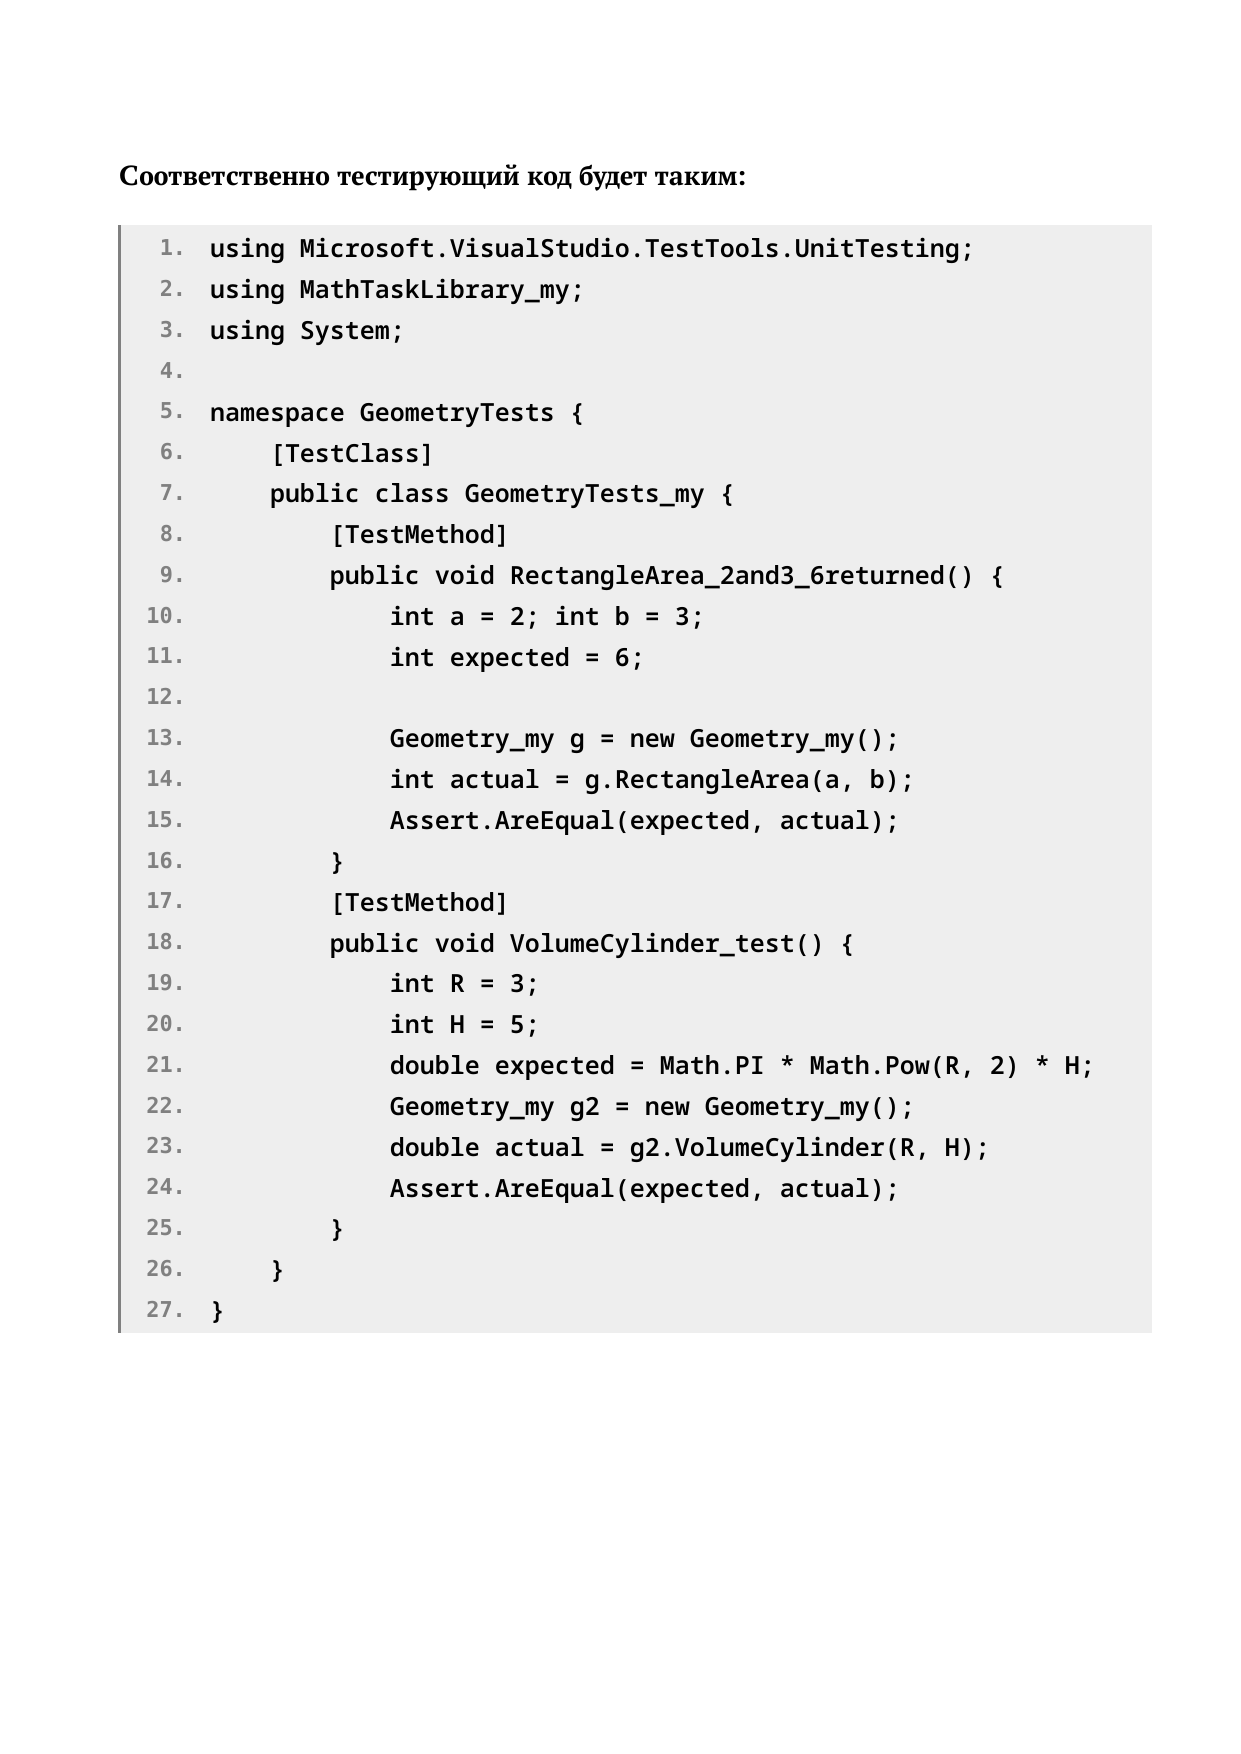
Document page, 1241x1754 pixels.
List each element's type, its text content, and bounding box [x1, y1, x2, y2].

list using Microsoft.VisualStudio.TestTools.UnitTesting; [121, 225, 1152, 265]
list namespace GeometryTests { [121, 388, 1152, 428]
list public class GeometryTests_my { [121, 470, 1152, 510]
list int expected = 6; [121, 633, 1152, 673]
list Assert.AreEqual(expected, actual); [121, 1164, 1152, 1204]
list int actual = g.RectangleArea(a, b); [121, 756, 1152, 796]
text Соответственно тестирующий код будет таким: [118, 158, 1152, 192]
list int R = 3; [121, 960, 1152, 1000]
list } [121, 838, 1152, 878]
list [TestMethod] [121, 878, 1152, 918]
list [TestMethod] [121, 511, 1152, 551]
list public void VolumeCylinder_test() { [121, 919, 1152, 959]
list int H = 5; [121, 1001, 1152, 1041]
list public void RectangleArea_2and3_6returned() { [121, 552, 1152, 592]
list int a = 2; int b = 3; [121, 593, 1152, 633]
list double actual = g2.VolumeCylinder(R, H); [121, 1123, 1152, 1163]
list } [121, 1246, 1152, 1286]
list } [121, 1287, 1152, 1333]
list [TestClass] [121, 429, 1152, 469]
list Geometry_my g2 = new Geometry_my(); [121, 1083, 1152, 1123]
list using System; [121, 307, 1152, 347]
list using MathTaskLibrary_my; [121, 266, 1152, 306]
list Geometry_my g = new Geometry_my(); [121, 715, 1152, 755]
list Assert.AreEqual(expected, actual); [121, 797, 1152, 837]
list double expected = Math.PI * Math.Pow(R, 2) * H; [121, 1042, 1152, 1082]
list } [121, 1205, 1152, 1245]
